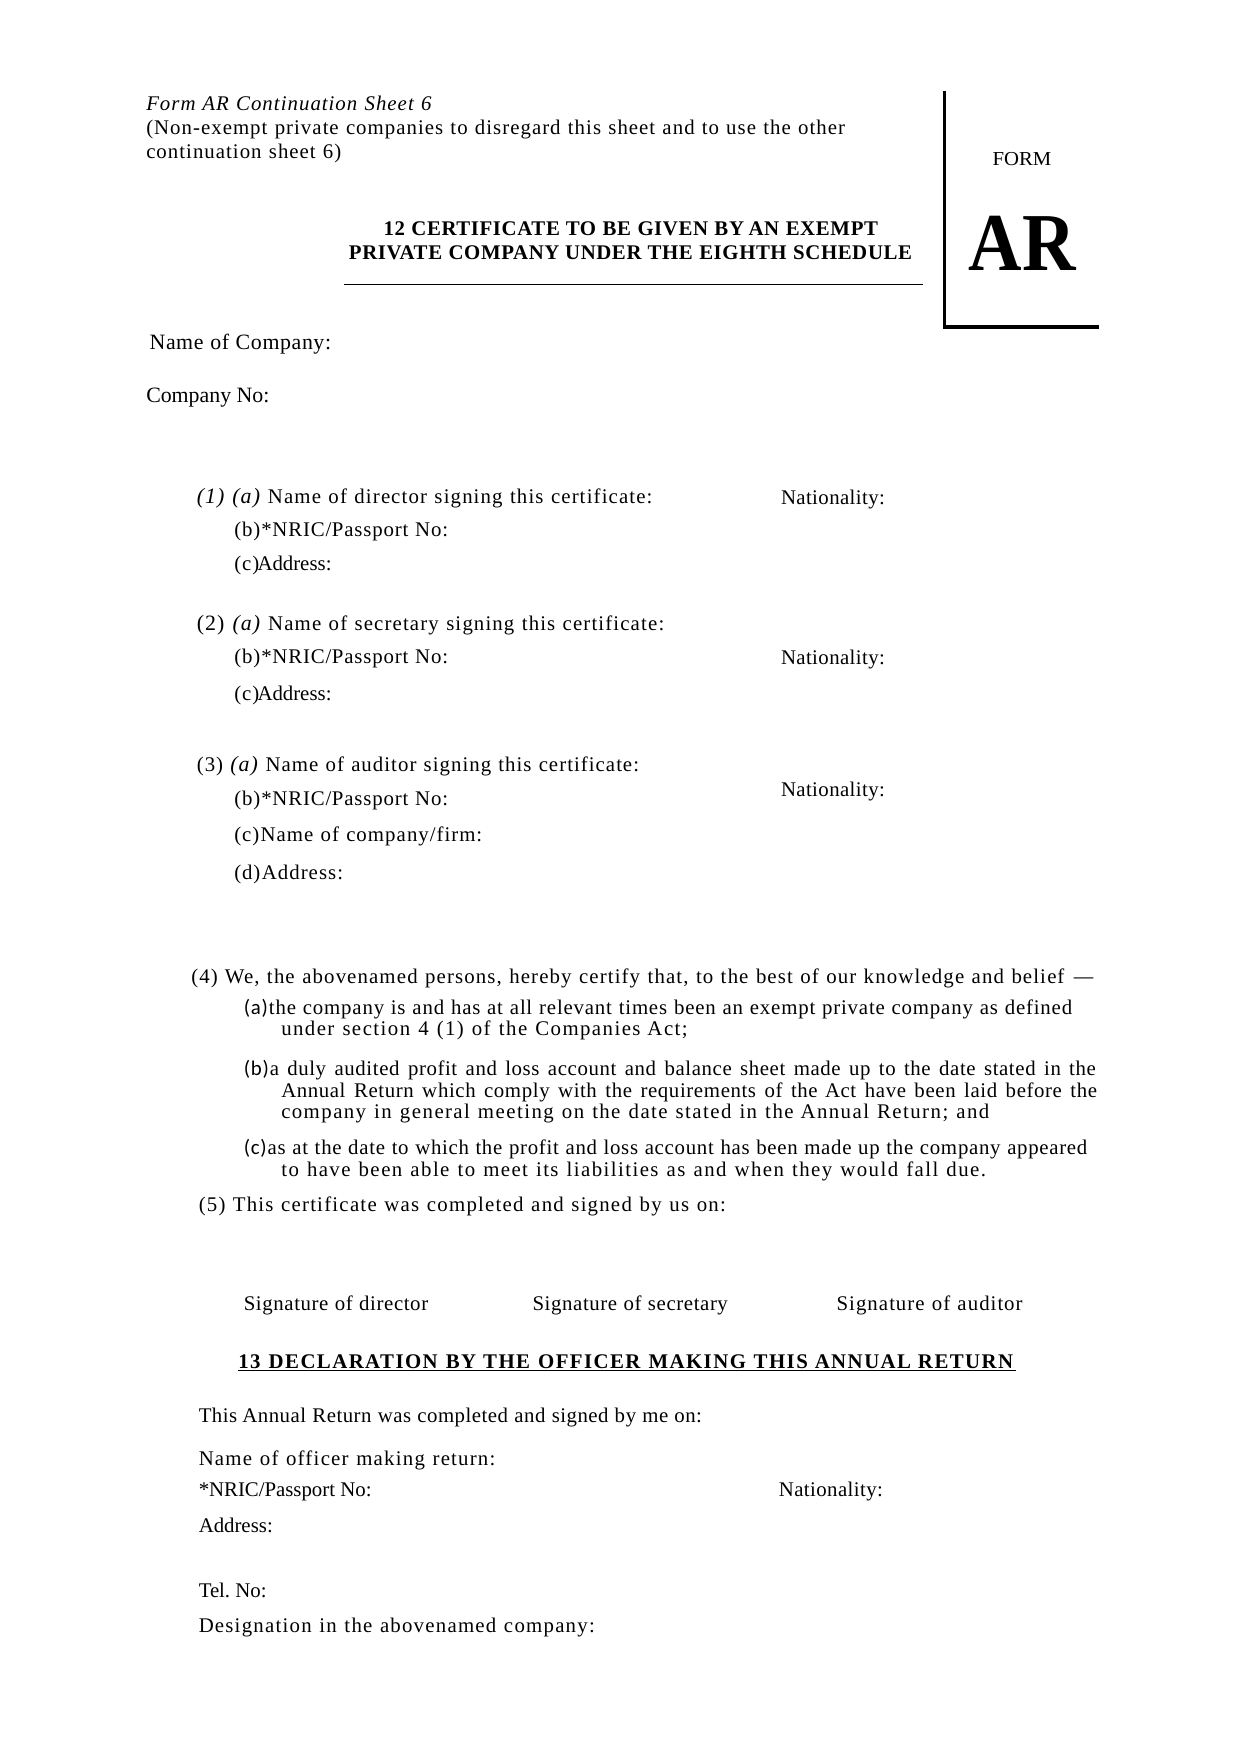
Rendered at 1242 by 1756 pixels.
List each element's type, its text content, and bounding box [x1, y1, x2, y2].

table_cell [923, 325, 944, 428]
text Name of officer making return: [198, 1446, 1106, 1470]
table_cell [923, 284, 943, 325]
text Designation in the abovenamed company: [198, 1613, 1106, 1637]
table_cell [923, 196, 943, 283]
table_cell [344, 285, 923, 325]
text 13 DECLARATION BY THE OFFICER MAKING THIS ANNUAL RETURN [146, 1349, 1106, 1373]
table_cell AR [946, 196, 1099, 283]
text Address: [198, 1513, 1106, 1537]
text Signature of director Signature of secretary Signature of auditor [243, 1291, 1106, 1315]
table_cell [946, 284, 1099, 325]
table_header (1) (a) Name of director signing this certificate: *NRIC/Passport No: Address: (2) (a) Name of secretary signing this certificate: *NRIC/Passport No: Address: (3) (a) Name of auditor signing this certificate: *NRIC/Passport No: Name of company/firm: Address: [146, 457, 706, 899]
table_header FORM [946, 91, 1099, 196]
table_cell [945, 329, 1099, 428]
table_cell [146, 196, 344, 283]
text (4) We, the abovenamed persons, hereby certify that, to the best of our knowledge and belief — [146, 963, 1095, 988]
text This Annual Return was completed and signed by me on: [198, 1403, 1106, 1427]
table_header Nationality: Nationality: Nationality: [706, 457, 1121, 899]
table_header Form AR Continuation Sheet 6 (Non-exempt private companies to disregard this sheet and to use the other continuation sheet 6) [146, 91, 923, 196]
list the company is and has at all relevant times been an exempt private company as defined under section 4 (1) of the Companies Act; [243, 994, 1099, 1040]
table_cell Name of Company: Company No: [146, 325, 344, 428]
table_header [923, 91, 943, 196]
text (5) This certificate was completed and signed by us on: [198, 1192, 1106, 1216]
table_cell 12 CERTIFICATE TO BE GIVEN BY AN EXEMPT PRIVATE COMPANY UNDER THE EIGHTH SCHEDULE [344, 196, 923, 283]
text *NRIC/Passport No: Nationality: [198, 1477, 1106, 1501]
text Tel. No: [198, 1578, 1106, 1602]
list a duly audited profit and loss account and balance sheet made up to the date stated in the Annual Return which comply with the requirements of the Act have been laid before the company in general meeting on the date stated in the Annual Return; and [243, 1055, 1099, 1123]
table_cell [146, 284, 344, 325]
list as at the date to which the profit and loss account has been made up the company appeared to have been able to meet its liabilities as and when they would fall due. [243, 1134, 1099, 1181]
table_cell <o.name> <o.uen> [344, 325, 923, 428]
